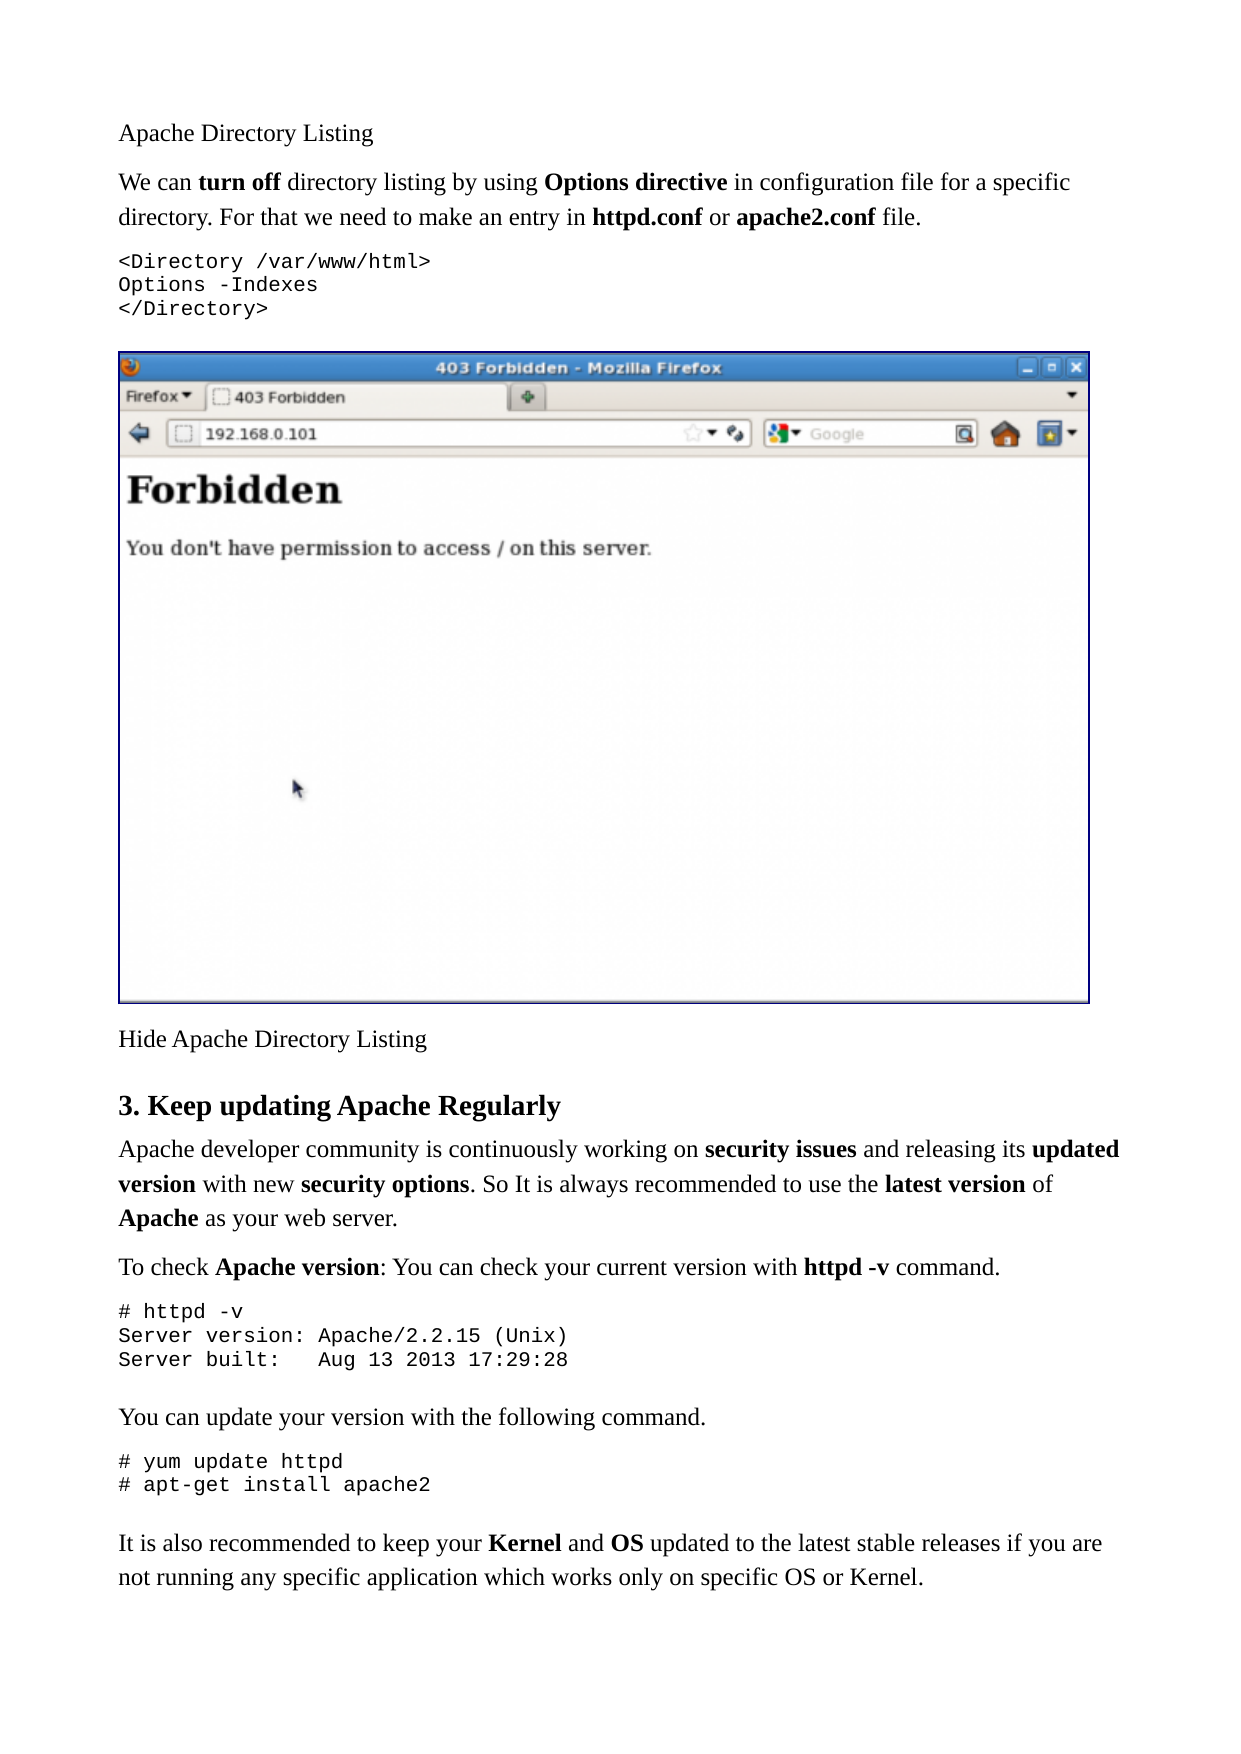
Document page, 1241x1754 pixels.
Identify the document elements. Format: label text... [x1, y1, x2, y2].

text To check Apache version: You can check your current version with httpd -v command. [118, 1252, 1122, 1281]
text # yum update httpd [118, 1451, 1122, 1474]
picture [120, 353, 1088, 1003]
text Server built: Aug 13 2013 17:29:28 [118, 1349, 1122, 1372]
text </Directory> [118, 298, 1122, 322]
text Apache developer community is continuously working on security issues and releasing its updated version with new security options. So It is always recommended to use the latest version of Apache as your web server. [118, 1134, 1122, 1232]
text Server version: Apache/2.2.15 (Unix) [118, 1325, 1122, 1349]
text Hide Apache Directory Listing [118, 1024, 1122, 1053]
text Apache Directory Listing [118, 118, 1122, 147]
subtitle 3. Keep updating Apache Regularly [118, 1088, 1122, 1122]
text You can update your version with the following command. [118, 1402, 1122, 1431]
text Options -Indexes [118, 274, 1122, 298]
text It is also recommended to keep your Kernel and OS updated to the latest stable releases if you are not running any specific application which works only on specific OS or Kernel. [118, 1528, 1122, 1591]
text # apt-get install apache2 [118, 1474, 1122, 1498]
text # httpd -v [118, 1301, 1122, 1325]
text <Directory /var/www/html> [118, 251, 1122, 274]
text We can turn off directory listing by using Options directive in configuration file for a specific directory. For that we need to make an entry in httpd.conf or apache2.conf file. [118, 167, 1122, 230]
